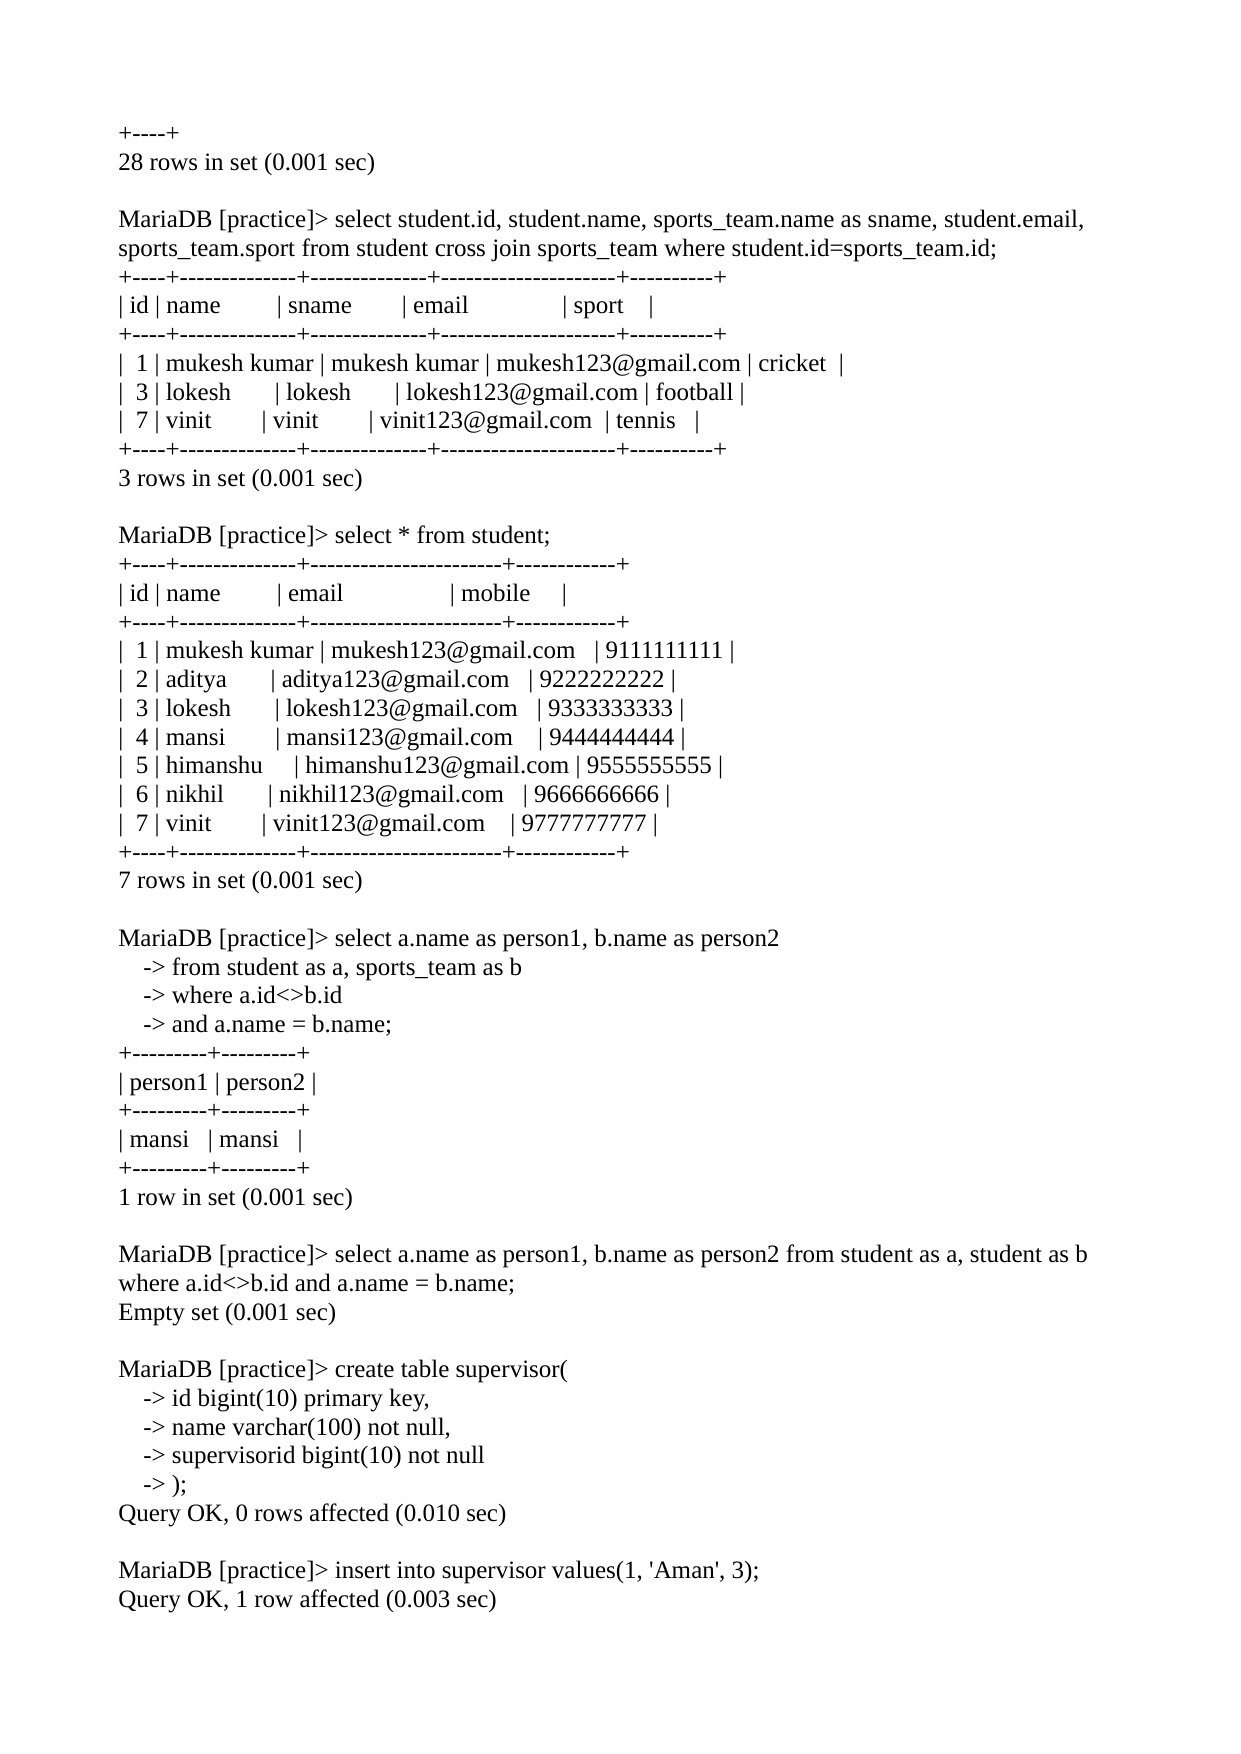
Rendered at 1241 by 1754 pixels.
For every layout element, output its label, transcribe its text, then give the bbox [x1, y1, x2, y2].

text +----+--------------+-----------------------+------------+ [118, 837, 1122, 866]
text 28 rows in set (0.001 sec) [118, 147, 1122, 176]
text | 7 | vinit | vinit | vinit123@gmail.com | tennis | [118, 406, 1122, 434]
text 1 row in set (0.001 sec) [118, 1182, 1122, 1211]
text | mansi | mansi | [118, 1124, 1122, 1153]
text MariaDB [practice]> select * from student; [118, 521, 1122, 549]
text | 1 | mukesh kumar | mukesh kumar | mukesh123@gmail.com | cricket | [118, 348, 1122, 377]
text -> supervisorid bigint(10) not null [118, 1441, 1122, 1469]
text -> where a.id<>b.id [118, 981, 1122, 1009]
text -> ); [118, 1469, 1122, 1498]
text | 3 | lokesh | lokesh | lokesh123@gmail.com | football | [118, 377, 1122, 406]
text -> id bigint(10) primary key, [118, 1383, 1122, 1412]
text | 3 | lokesh | lokesh123@gmail.com | 9333333333 | [118, 693, 1122, 722]
text -> from student as a, sports_team as b [118, 952, 1122, 981]
text | 6 | nikhil | nikhil123@gmail.com | 9666666666 | [118, 779, 1122, 808]
text MariaDB [practice]> select student.id, student.name, sports_team.name as sname, student.email, sports_team.sport from student cross join sports_team where student.id=sports_team.id; [118, 204, 1122, 262]
text +----+--------------+--------------+---------------------+----------+ [118, 262, 1122, 291]
text Query OK, 0 rows affected (0.010 sec) [118, 1498, 1122, 1527]
text +----+--------------+-----------------------+------------+ [118, 549, 1122, 578]
text Empty set (0.001 sec) [118, 1297, 1122, 1326]
text +---------+---------+ [118, 1096, 1122, 1124]
text | 1 | mukesh kumar | mukesh123@gmail.com | 9111111111 | [118, 636, 1122, 664]
text MariaDB [practice]> select a.name as person1, b.name as person2 from student as a, student as b where a.id<>b.id and a.name = b.name; [118, 1239, 1122, 1297]
text | id | name | email | mobile | [118, 578, 1122, 607]
text | id | name | sname | email | sport | [118, 291, 1122, 319]
text | 4 | mansi | mansi123@gmail.com | 9444444444 | [118, 722, 1122, 751]
text MariaDB [practice]> insert into supervisor values(1, 'Aman', 3); [118, 1556, 1122, 1584]
text +---------+---------+ [118, 1038, 1122, 1067]
text MariaDB [practice]> select a.name as person1, b.name as person2 [118, 923, 1122, 952]
text 3 rows in set (0.001 sec) [118, 463, 1122, 492]
text MariaDB [practice]> create table supervisor( [118, 1354, 1122, 1383]
text -> name varchar(100) not null, [118, 1412, 1122, 1441]
text 7 rows in set (0.001 sec) [118, 866, 1122, 894]
text +----+--------------+-----------------------+------------+ [118, 607, 1122, 636]
text -> and a.name = b.name; [118, 1009, 1122, 1038]
text +---------+---------+ [118, 1153, 1122, 1182]
text +----+--------------+--------------+---------------------+----------+ [118, 319, 1122, 348]
text Query OK, 1 row affected (0.003 sec) [118, 1584, 1122, 1613]
text | person1 | person2 | [118, 1067, 1122, 1096]
text +----+--------------+--------------+---------------------+----------+ [118, 434, 1122, 463]
text | 2 | aditya | aditya123@gmail.com | 9222222222 | [118, 664, 1122, 693]
text | 5 | himanshu | himanshu123@gmail.com | 9555555555 | [118, 751, 1122, 779]
text +----+ [118, 118, 1122, 147]
text | 7 | vinit | vinit123@gmail.com | 9777777777 | [118, 808, 1122, 837]
